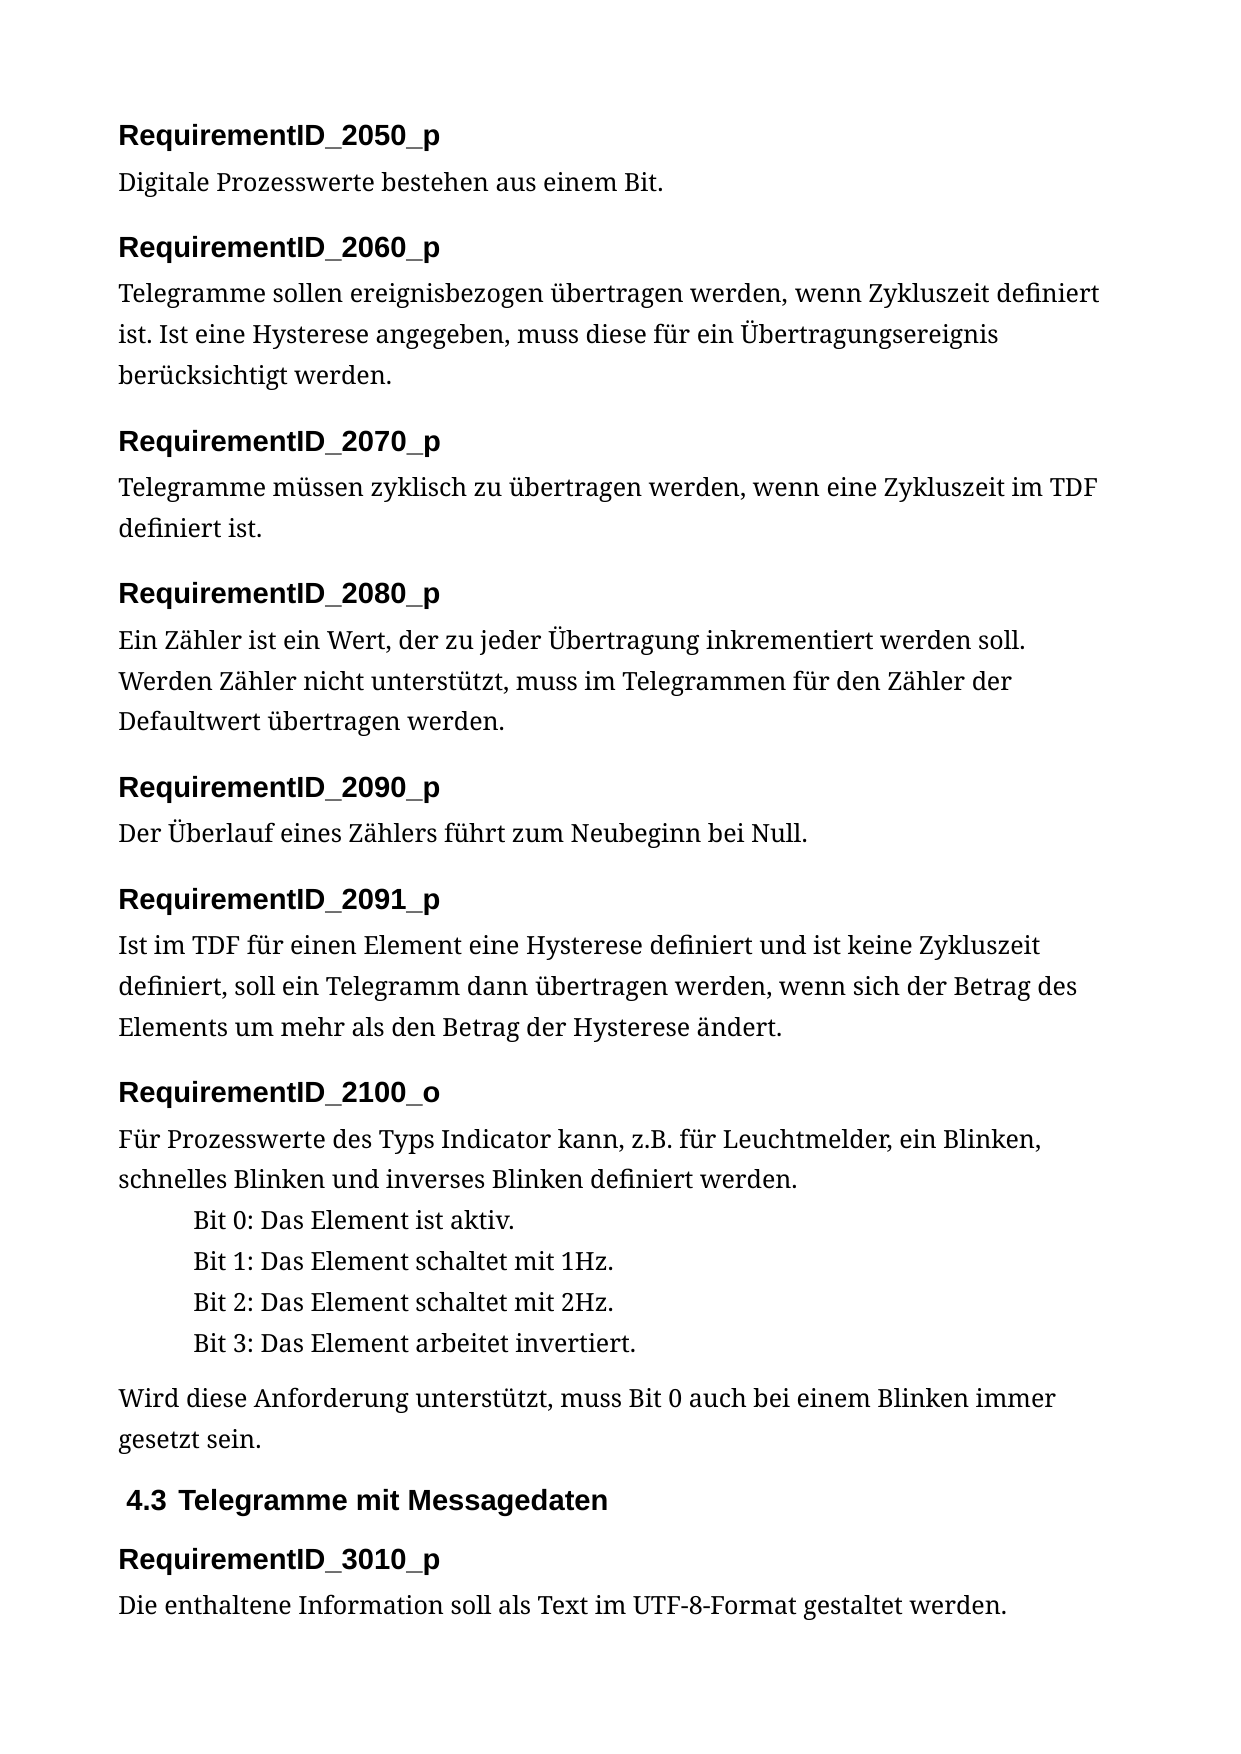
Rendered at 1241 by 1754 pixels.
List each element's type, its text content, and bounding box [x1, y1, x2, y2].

text Telegramme müssen zyklisch zu übertragen werden, wenn eine Zykluszeit im TDF definiert ist. [118, 469, 1122, 544]
subtitle RequirementID_2090_p [118, 770, 1122, 803]
subtitle RequirementID_2060_p [118, 230, 1122, 263]
text Telegramme sollen ereignisbezogen übertragen werden, wenn Zykluszeit definiert ist. Ist eine Hysterese angegeben, muss diese für ein Übertragungsereignis berücksichtigt werden. [118, 276, 1122, 392]
subtitle RequirementID_2100_o [118, 1075, 1122, 1109]
subtitle RequirementID_2080_p [118, 576, 1122, 610]
text Ein Zähler ist ein Wert, der zu jeder Übertragung inkrementiert werden soll. Werden Zähler nicht unterstützt, muss im Telegrammen für den Zähler der Defaultwert übertragen werden. [118, 622, 1122, 738]
text Digitale Prozesswerte bestehen aus einem Bit. [118, 164, 1122, 198]
text Der Überlauf eines Zählers führt zum Neubeginn bei Null. [118, 816, 1122, 850]
subtitle RequirementID_2070_p [118, 423, 1122, 457]
text Wird diese Anforderung unterstützt, muss Bit 0 auch bei einem Blinken immer gesetzt sein. [118, 1381, 1122, 1456]
text Die enthaltene Information soll als Text im UTF-8-Format gestaltet werden. [118, 1588, 1122, 1622]
text Für Prozesswerte des Typs Indicator kann, z.B. für Leuchtmelder, ein Blinken, schnelles Blinken und inverses Blinken definiert werden. Bit 0: Das Element ist aktiv. Bit 1: Das Element schaltet mit 1Hz. Bit 2: Das Element schaltet mit 2Hz. Bit 3: Das Element arbeitet invertiert. [118, 1121, 1122, 1359]
subtitle Telegramme mit Messagedaten [118, 1483, 1122, 1517]
subtitle RequirementID_2050_p [118, 118, 1122, 152]
subtitle RequirementID_2091_p [118, 882, 1122, 915]
text Ist im TDF für einen Element eine Hysterese definiert und ist keine Zykluszeit definiert, soll ein Telegramm dann übertragen werden, wenn sich der Betrag des Elements um mehr als den Betrag der Hysterese ändert. [118, 928, 1122, 1043]
subtitle RequirementID_3010_p [118, 1542, 1122, 1575]
